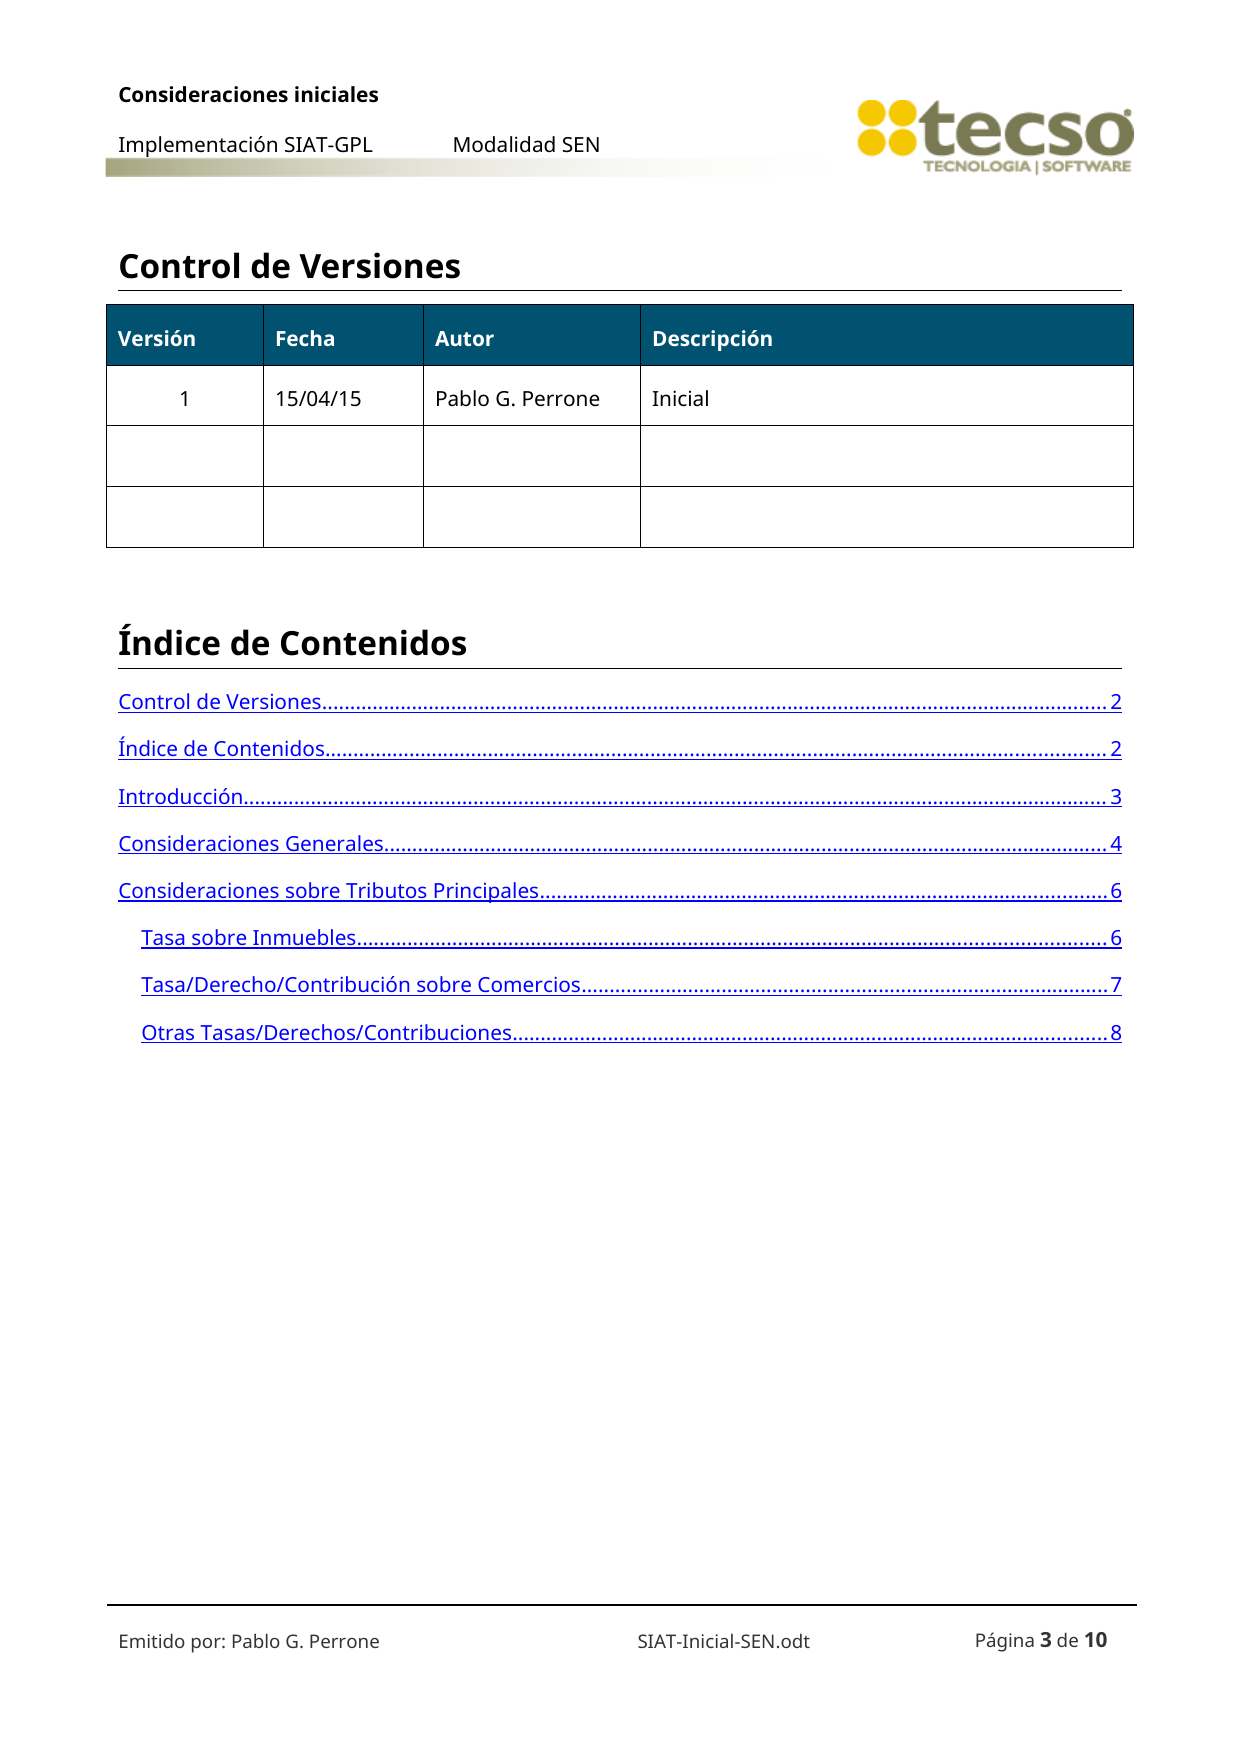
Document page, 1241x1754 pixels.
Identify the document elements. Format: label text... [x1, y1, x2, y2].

text Consideraciones sobre Tributos Principales 6 [118, 876, 1122, 900]
subtitle Control de Versiones [118, 243, 1122, 290]
table_cell [107, 487, 263, 547]
text Tasa/Derecho/Contribución sobre Comercios 7 [141, 971, 1122, 995]
table_header Versión [107, 305, 263, 365]
table_cell [264, 487, 423, 547]
table_cell 15/04/15 [264, 366, 423, 425]
text Control de Versiones 2 [118, 687, 1122, 712]
text Otras Tasas/Derechos/Contribuciones 8 [141, 1018, 1122, 1042]
table_cell [641, 487, 1133, 547]
table_cell [641, 426, 1133, 486]
table_cell [264, 426, 423, 486]
text Introducción 3 [118, 782, 1122, 806]
subtitle Índice de Contenidos [118, 620, 1122, 668]
table_cell [424, 426, 640, 486]
table_cell Pablo G. Perrone [424, 366, 640, 425]
table_header Fecha [264, 305, 423, 365]
table_cell [107, 426, 263, 486]
table_header Descripción [641, 305, 1133, 365]
text Índice de Contenidos 2 [118, 734, 1122, 759]
text Consideraciones Generales 4 [118, 829, 1122, 853]
text Tasa sobre Inmuebles 6 [141, 923, 1122, 947]
table_cell [424, 487, 640, 547]
table_header Autor [424, 305, 640, 365]
table_cell 1 [107, 366, 263, 425]
picture [105, 100, 1134, 177]
table_cell Inicial [641, 366, 1133, 425]
